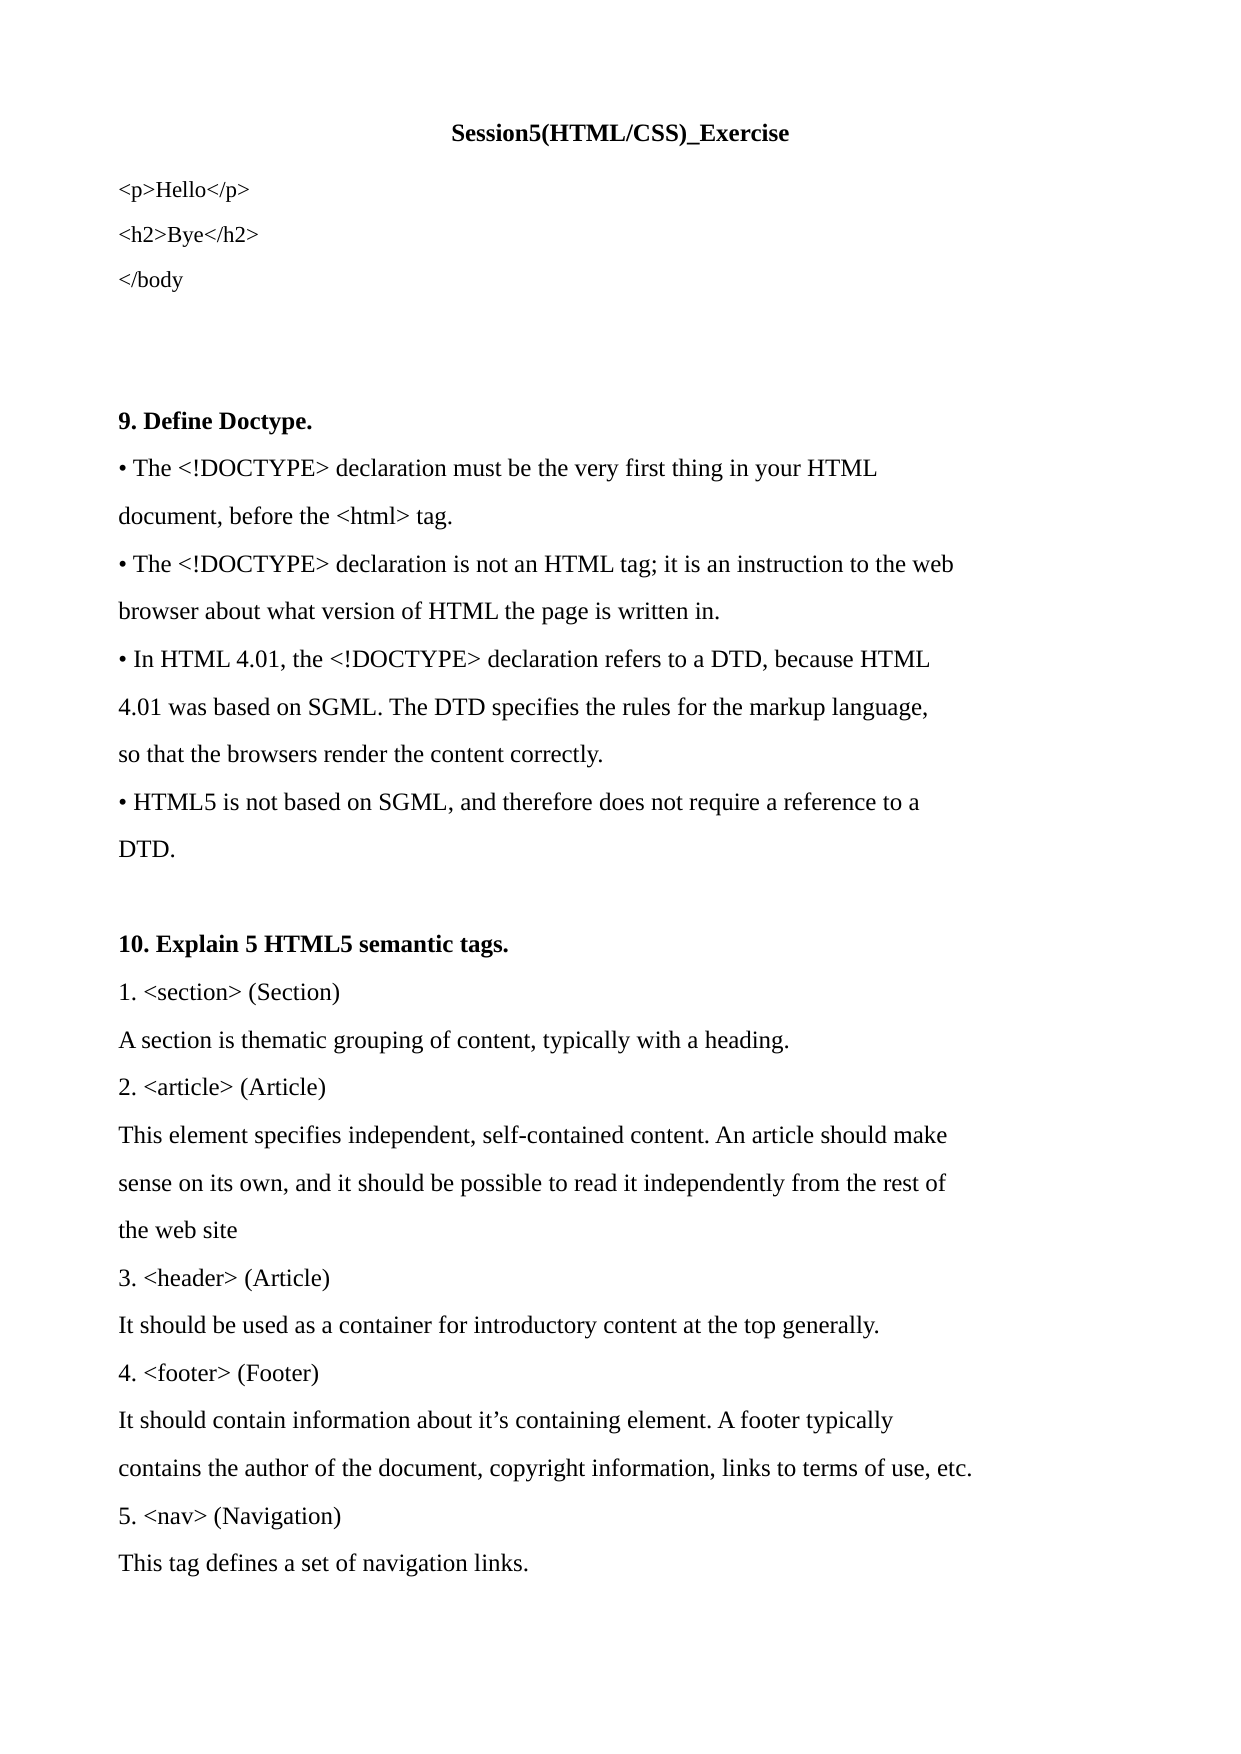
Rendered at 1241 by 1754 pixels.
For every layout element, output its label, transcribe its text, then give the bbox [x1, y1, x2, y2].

text browser about what version of HTML the page is written in. [118, 596, 1122, 625]
text It should be used as a container for introductory content at the top generally. [118, 1310, 1122, 1339]
text document, before the <html> tag. [118, 501, 1122, 530]
text 2. <article> (Article) [118, 1072, 1122, 1101]
text It should contain information about it’s containing element. A footer typically [118, 1406, 1122, 1434]
text the web site [118, 1215, 1122, 1244]
text 3. <header> (Article) [118, 1263, 1122, 1292]
text A section is thematic grouping of content, typically with a heading. [118, 1025, 1122, 1053]
text This tag defines a set of navigation links. [118, 1548, 1122, 1577]
text 10. Explain 5 HTML5 semantic tags. [118, 929, 1122, 958]
text • HTML5 is not based on SGML, and therefore does not require a reference to a [118, 787, 1122, 816]
text • The <!DOCTYPE> declaration is not an HTML tag; it is an instruction to the web [118, 549, 1122, 577]
text • In HTML 4.01, the <!DOCTYPE> declaration refers to a DTD, because HTML [118, 644, 1122, 673]
text DTD. [118, 834, 1122, 863]
text 5. <nav> (Navigation) [118, 1501, 1122, 1529]
text so that the browsers render the content correctly. [118, 739, 1122, 768]
text 1. <section> (Section) [118, 977, 1122, 1006]
text 4.01 was based on SGML. The DTD specifies the rules for the markup language, [118, 692, 1122, 720]
text 9. Define Doctype. [118, 406, 1122, 435]
text 4. <footer> (Footer) [118, 1358, 1122, 1387]
text contains the author of the document, copyright information, links to terms of use, etc. [118, 1453, 1122, 1482]
text </body [118, 266, 1122, 292]
text This element specifies independent, self-contained content. An article should make [118, 1120, 1122, 1149]
text • The <!DOCTYPE> declaration must be the very first thing in your HTML [118, 453, 1122, 482]
text <p>Hello</p> [118, 176, 1122, 203]
text <h2>Bye</h2> [118, 221, 1122, 247]
text sense on its own, and it should be possible to read it independently from the rest of [118, 1168, 1122, 1196]
